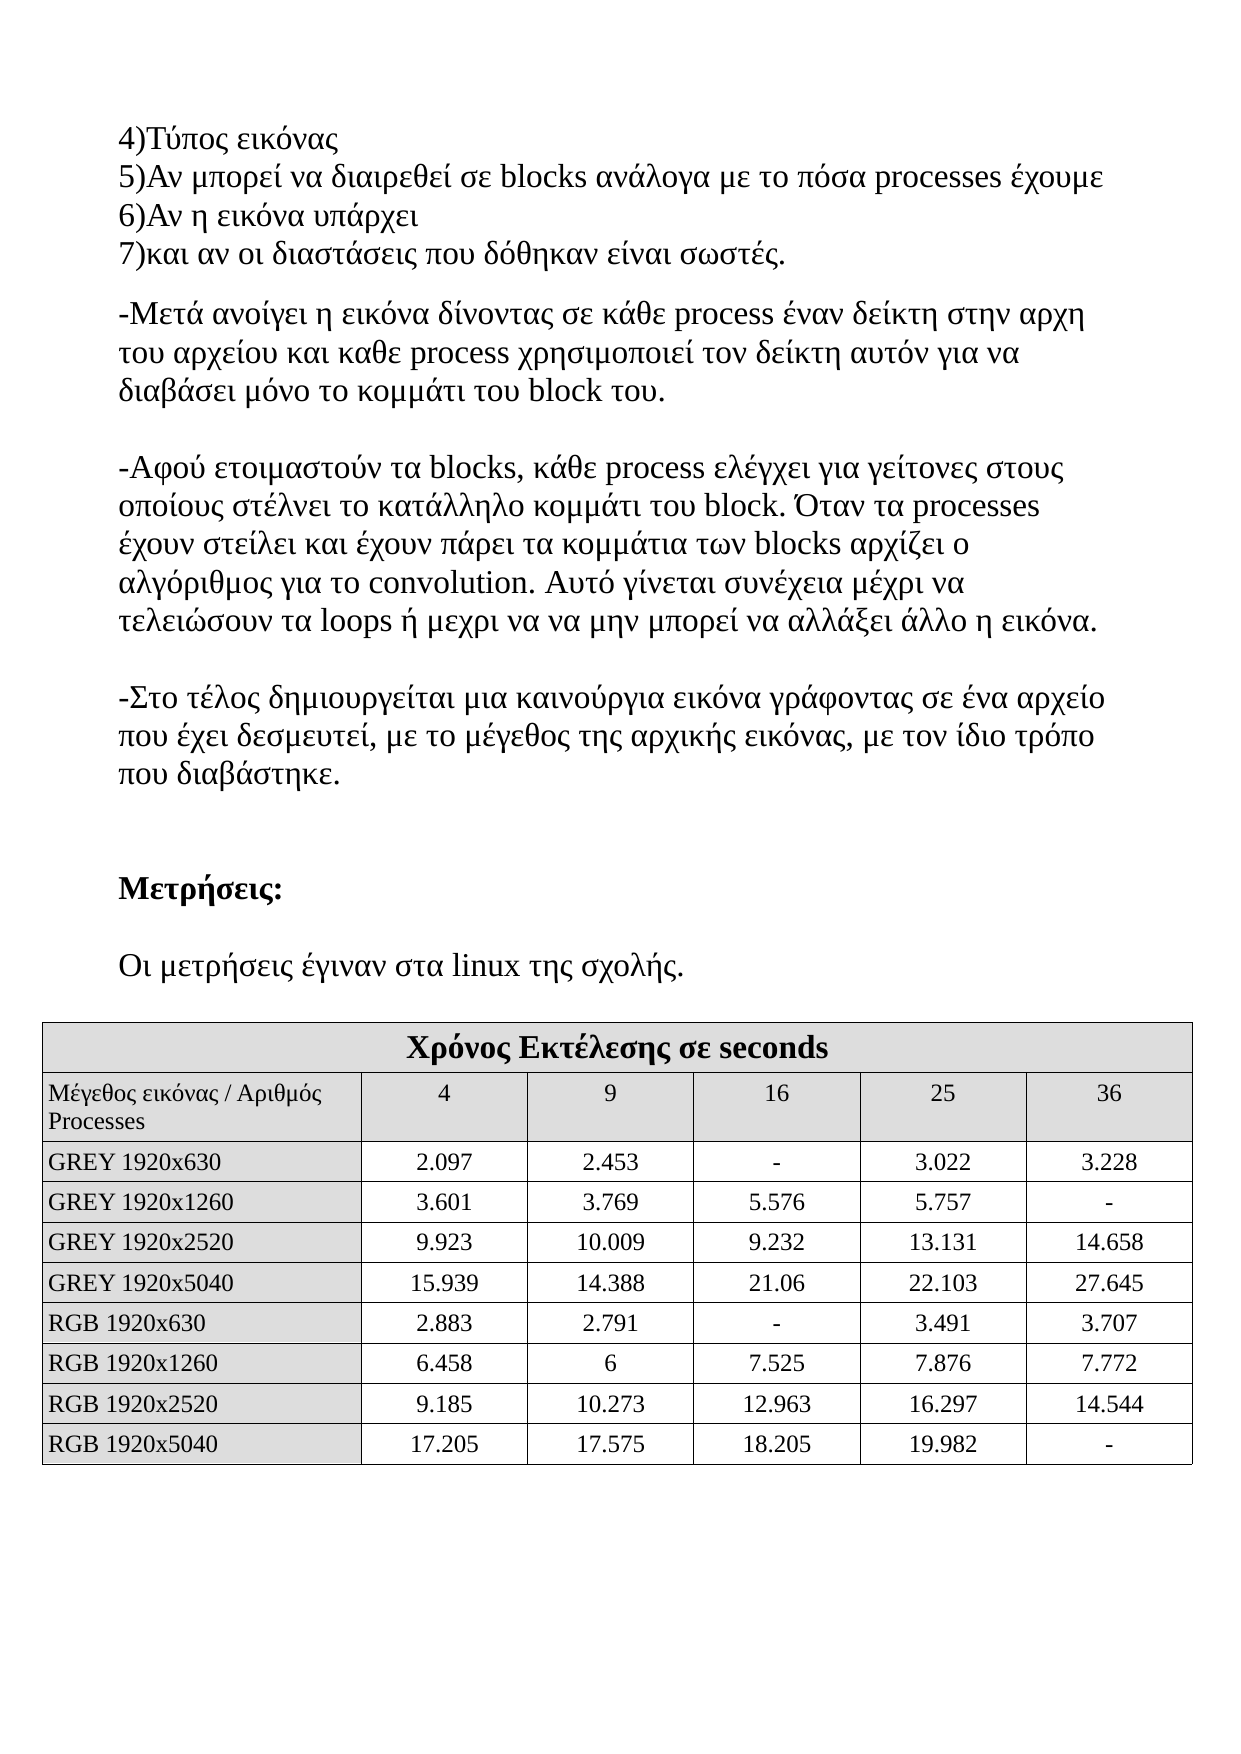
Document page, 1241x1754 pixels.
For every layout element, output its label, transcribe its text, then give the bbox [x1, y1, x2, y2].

table_cell 9.232 [694, 1223, 860, 1262]
table_cell 9.185 [362, 1384, 527, 1423]
table_cell 6.458 [362, 1344, 527, 1383]
table_cell 2.097 [362, 1142, 527, 1181]
table_cell 14.544 [1027, 1384, 1192, 1423]
table_cell 22.103 [861, 1263, 1026, 1302]
table_cell - [1027, 1182, 1192, 1222]
table_cell 3.228 [1027, 1142, 1192, 1181]
table_cell 9 [528, 1073, 693, 1141]
table_cell 10.009 [528, 1223, 693, 1262]
table_cell 27.645 [1027, 1263, 1192, 1302]
table_cell - [694, 1142, 860, 1181]
table_cell GREY 1920x630 [43, 1142, 361, 1181]
text 7)και αν οι διαστάσεις που δόθηκαν είναι σωστές. [118, 233, 1122, 271]
table_cell 12.963 [694, 1384, 860, 1423]
table_cell - [694, 1303, 860, 1342]
table_cell 17.575 [528, 1424, 693, 1463]
table_cell 9.923 [362, 1223, 527, 1262]
text Οι μετρήσεις έγιναν στα linux της σχολής. [118, 945, 1122, 984]
table_cell 15.939 [362, 1263, 527, 1302]
table_cell 10.273 [528, 1384, 693, 1423]
table_cell 3.769 [528, 1182, 693, 1222]
table_cell 36 [1027, 1073, 1192, 1141]
table_cell 7.876 [861, 1344, 1026, 1383]
text Μετρήσεις: [118, 869, 1122, 907]
table_cell 4 [362, 1073, 527, 1141]
table_cell 17.205 [362, 1424, 527, 1463]
table_cell 16.297 [861, 1384, 1026, 1423]
text -Στο τέλος δημιουργείται μια καινούργια εικόνα γράφοντας σε ένα αρχείο που έχει δεσμευτεί, με το μέγεθος της αρχικής εικόνας, με τον ίδιο τρόπο που διαβάστηκε. [118, 677, 1122, 792]
table_cell 19.982 [861, 1424, 1026, 1463]
table_cell 5.576 [694, 1182, 860, 1222]
text 6)Αν η εικόνα υπάρχει [118, 195, 1122, 233]
table_cell 7.772 [1027, 1344, 1192, 1383]
table_cell 3.601 [362, 1182, 527, 1222]
text -Μετά ανοίγει η εικόνα δίνοντας σε κάθε process έναν δείκτη στην αρχη του αρχείου και καθε process χρησιμοποιεί τον δείκτη αυτόν για να διαβάσει μόνο το κομμάτι του block του. [118, 294, 1122, 409]
table_cell RGB 1920x630 [43, 1303, 361, 1342]
table_cell 18.205 [694, 1424, 860, 1463]
table_cell Μέγεθος εικόνας / Αριθμός Processes [43, 1073, 361, 1141]
table_cell 21.06 [694, 1263, 860, 1302]
table_cell RGB 1920x5040 [43, 1424, 361, 1463]
table_cell 7.525 [694, 1344, 860, 1383]
table_cell 6 [528, 1344, 693, 1383]
table_cell RGB 1920x1260 [43, 1344, 361, 1383]
table_cell 16 [694, 1073, 860, 1141]
table_cell GREY 1920x5040 [43, 1263, 361, 1302]
table_cell - [1027, 1424, 1192, 1463]
table_cell 3.491 [861, 1303, 1026, 1342]
table_header Χρόνος Εκτέλεσης σε seconds [43, 1023, 1192, 1072]
table_cell 25 [861, 1073, 1026, 1141]
table_cell 3.022 [861, 1142, 1026, 1181]
text 5)Αν μπορεί να διαιρεθεί σε blocks ανάλογα με το πόσα processes έχουμε [118, 156, 1122, 195]
table_cell 2.883 [362, 1303, 527, 1342]
table_cell GREY 1920x2520 [43, 1223, 361, 1262]
table_cell 2.453 [528, 1142, 693, 1181]
table_cell 14.388 [528, 1263, 693, 1302]
table_cell GREY 1920x1260 [43, 1182, 361, 1222]
table_cell 2.791 [528, 1303, 693, 1342]
text -Αφού ετοιμαστούν τα blocks, κάθε process ελέγχει για γείτονες στους οποίους στέλνει το κατάλληλο κομμάτι του block. Όταν τα processes έχουν στείλει και έχουν πάρει τα κομμάτια των blocks αρχίζει ο αλγόριθμος για το convolution. Αυτό γίνεται συνέχεια μέχρι να τελειώσουν τα loops ή μεχρι να να μην μπορεί να αλλάξει άλλο η εικόνα. [118, 447, 1122, 639]
table_cell 3.707 [1027, 1303, 1192, 1342]
table_cell 5.757 [861, 1182, 1026, 1222]
table_cell 13.131 [861, 1223, 1026, 1262]
table_cell RGB 1920x2520 [43, 1384, 361, 1423]
text 4)Τύπος εικόνας [118, 118, 1122, 156]
table_cell 14.658 [1027, 1223, 1192, 1262]
